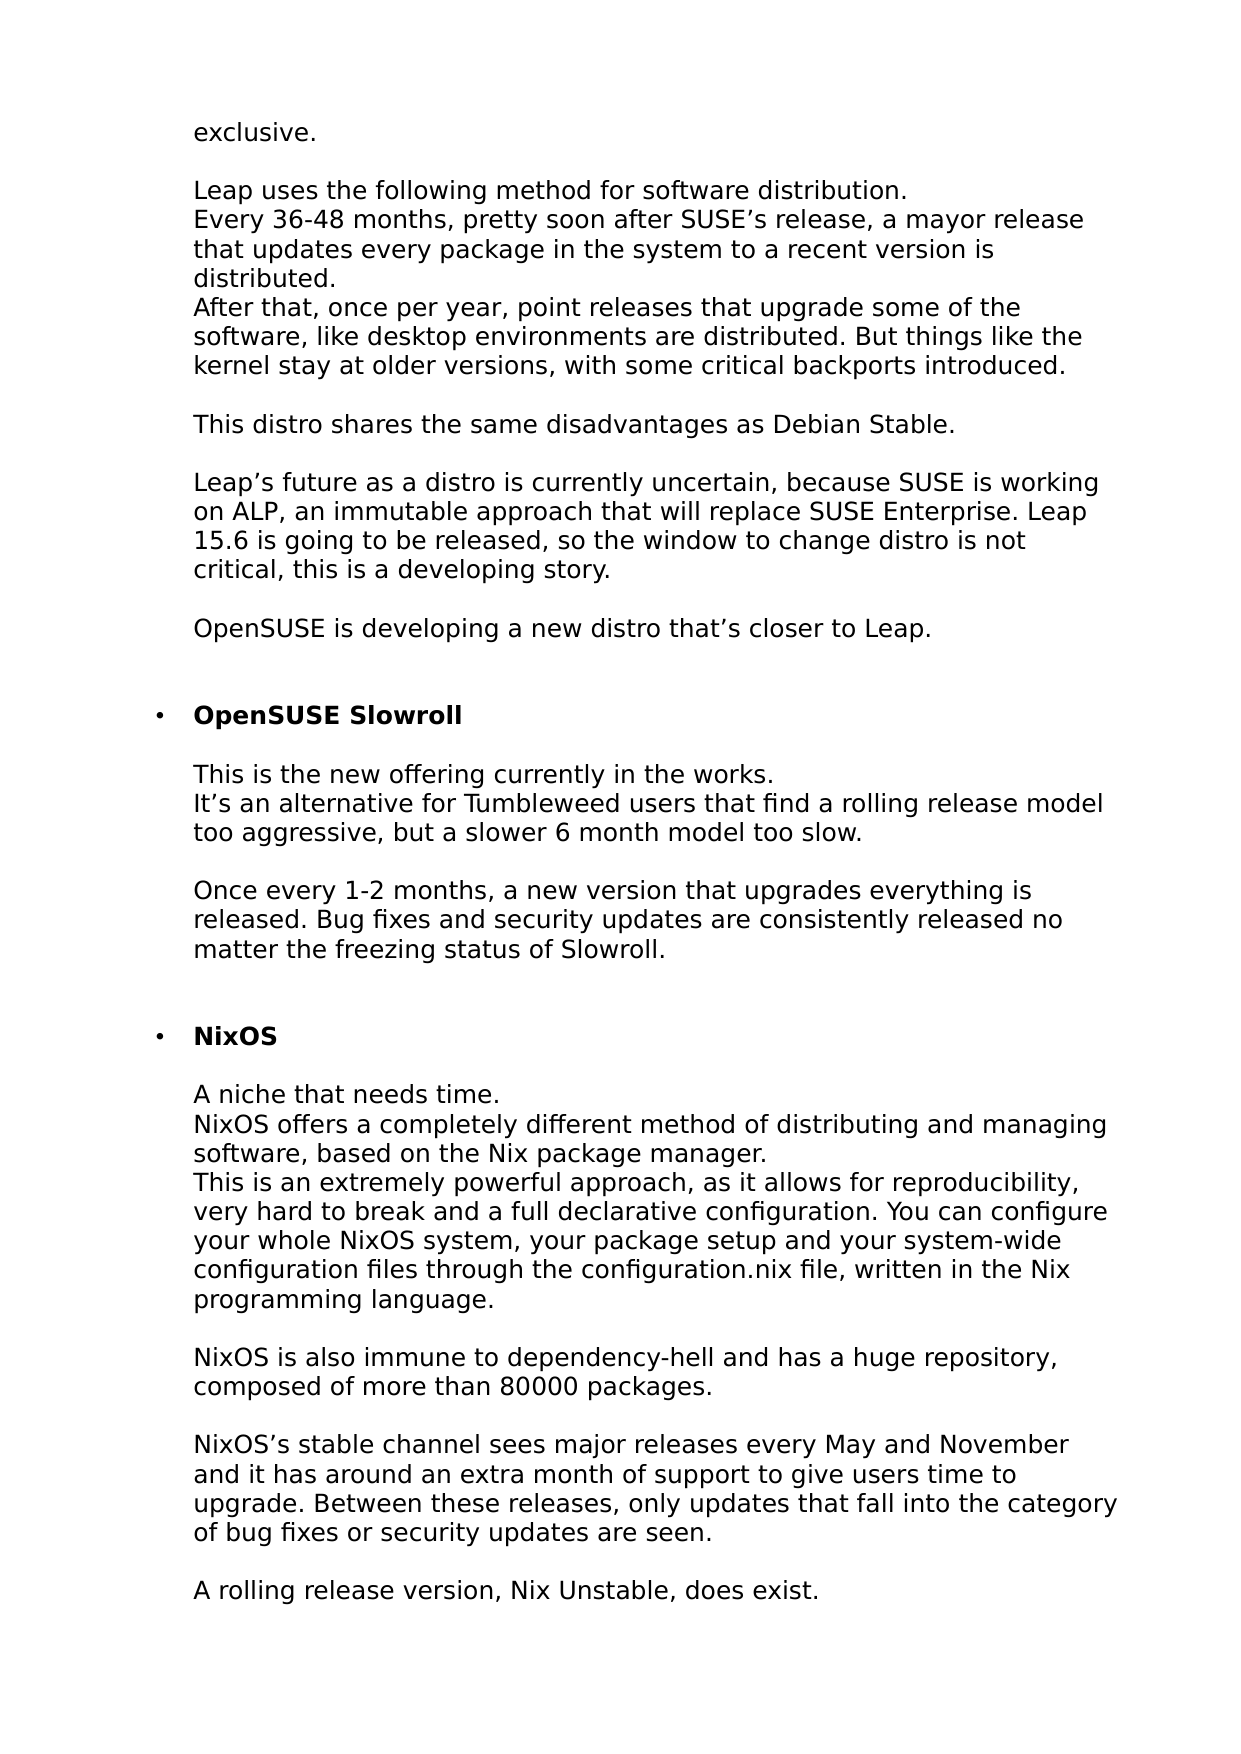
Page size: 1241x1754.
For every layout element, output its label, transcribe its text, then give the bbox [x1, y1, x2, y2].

list NixOS A niche that needs time. NixOS offers a completely different method of distributing and managing software, based on the Nix package manager. This is an extremely powerful approach, as it allows for reproducibility, very hard to break and a full declarative configuration. You can configure your whole NixOS system, your package setup and your system-wide configuration files through the configuration.nix file, written in the Nix programming language. [156, 1022, 1122, 1314]
list NixOS is also immune to dependency-hell and has a huge repository, composed of more than 80000 packages. NixOS’s stable channel sees major releases every May and November and it has around an extra month of support to give users time to upgrade. Between these releases, only updates that fall into the category of bug fixes or security updates are seen. A rolling release version, Nix Unstable, does exist. [156, 1343, 1122, 1606]
list OpenSUSE Slowroll This is the new offering currently in the works. It’s an alternative for Tumbleweed users that find a rolling release model too aggressive, but a slower 6 month model too slow. Once every 1-2 months, a new version that upgrades everything is released. Bug fixes and security updates are consistently released no matter the freezing status of Slowroll. [156, 701, 1122, 1022]
list exclusive. Leap uses the following method for software distribution. Every 36-48 months, pretty soon after SUSE’s release, a mayor release that updates every package in the system to a recent version is distributed. After that, once per year, point releases that upgrade some of the software, like desktop environments are distributed. But things like the kernel stay at older versions, with some critical backports introduced. This distro shares the same disadvantages as Debian Stable. Leap’s future as a distro is currently uncertain, because SUSE is working on ALP, an immutable approach that will replace SUSE Enterprise. Leap 15.6 is going to be released, so the window to change distro is not critical, this is a developing story. OpenSUSE is developing a new distro that’s closer to Leap. [156, 118, 1122, 701]
